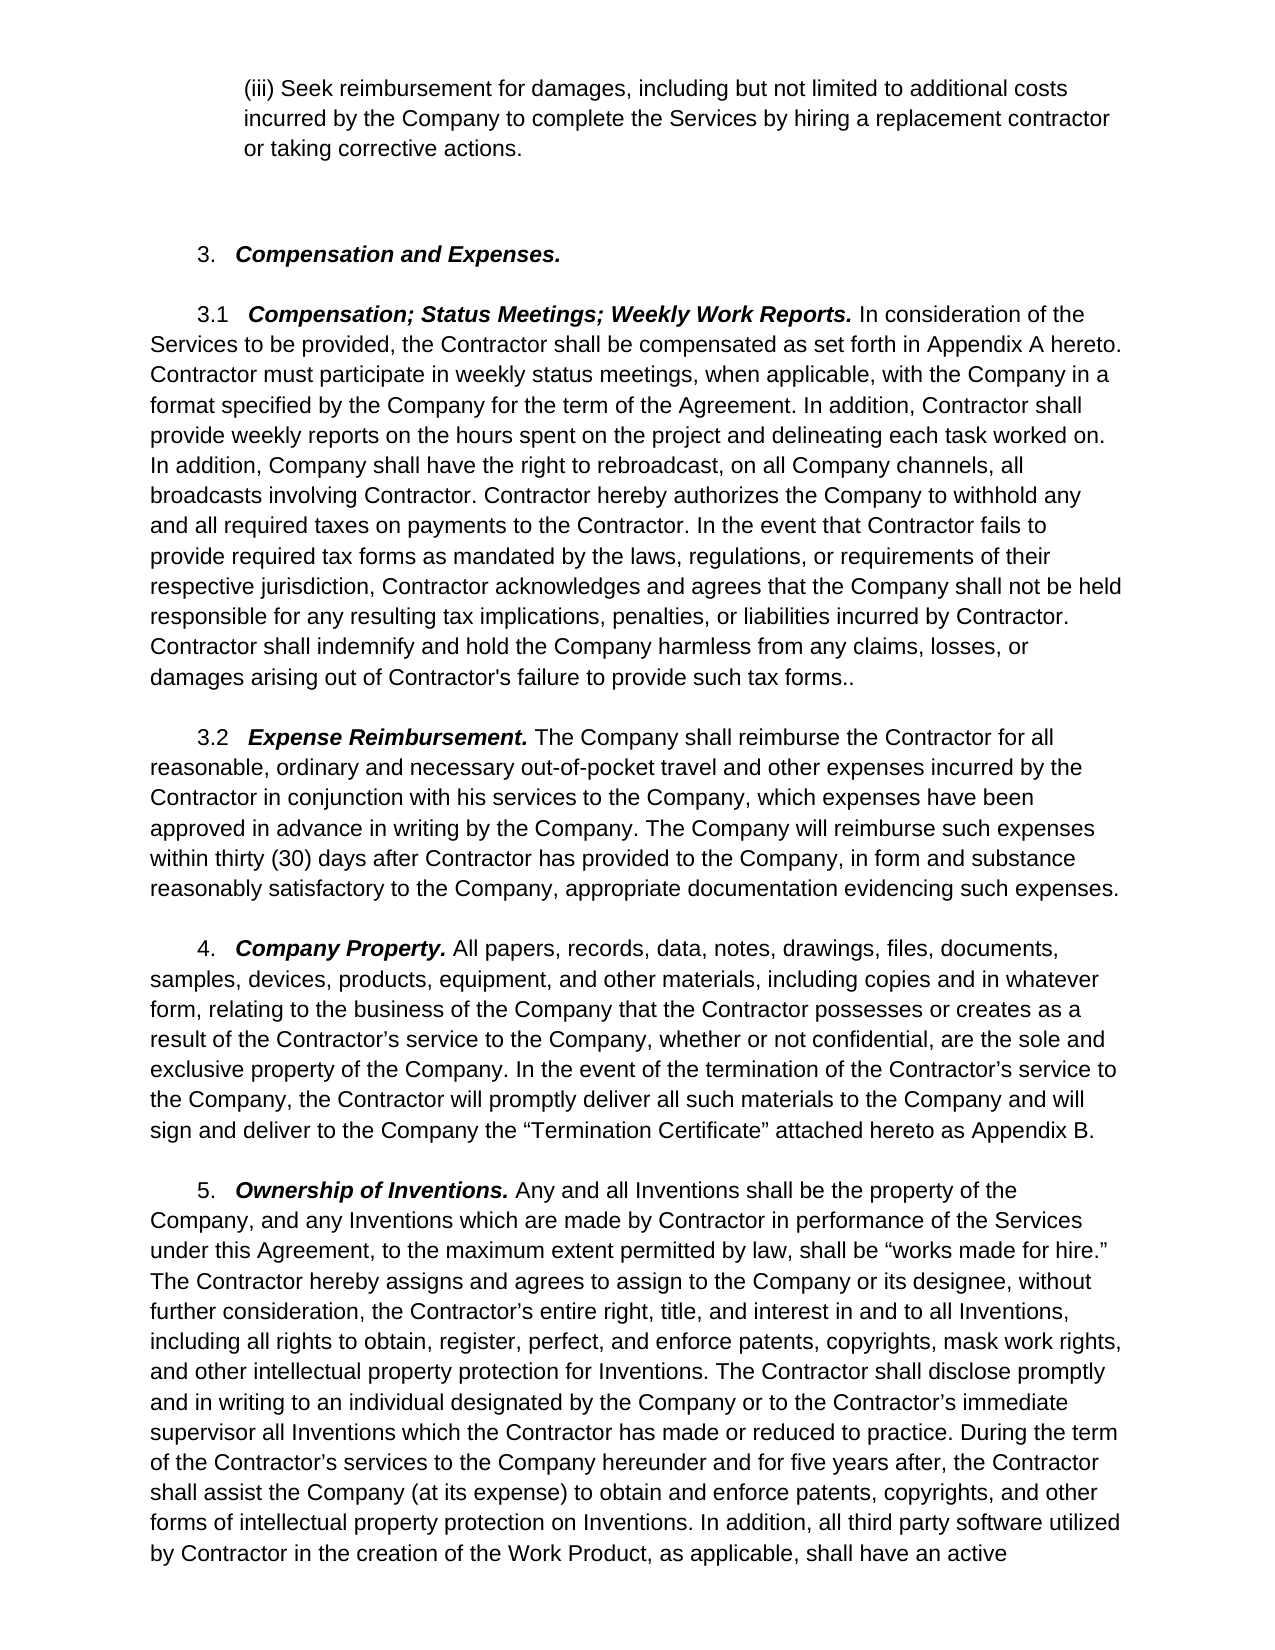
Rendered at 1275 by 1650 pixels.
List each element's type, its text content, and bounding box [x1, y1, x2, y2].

text 3.2 Expense Reimbursement. The Company shall reimburse the Contractor for all reasonable, ordinary and necessary out-of-pocket travel and other expenses incurred by the Contractor in conjunction with his services to the Company, which expenses have been approved in advance in writing by the Company. The Company will reimburse such expenses within thirty (30) days after Contractor has provided to the Company, in form and substance reasonably satisfactory to the Company, appropriate documentation evidencing such expenses. [150, 724, 1125, 901]
text 3.1 Compensation; Status Meetings; Weekly Work Reports. In consideration of the Services to be provided, the Contractor shall be compensated as set forth in Appendix A hereto. Contractor must participate in weekly status meetings, when applicable, with the Company in a format specified by the Company for the term of the Agreement. In addition, Contractor shall provide weekly reports on the hours spent on the project and delineating each task worked on. In addition, Company shall have the right to rebroadcast, on all Company channels, all broadcasts involving Contractor. Contractor hereby authorizes the Company to withhold any and all required taxes on payments to the Contractor. In the event that Contractor fails to provide required tax forms as mandated by the laws, regulations, or requirements of their respective jurisdiction, Contractor acknowledges and agrees that the Company shall not be held responsible for any resulting tax implications, penalties, or liabilities incurred by Contractor. Contractor shall indemnify and hold the Company harmless from any claims, losses, or damages arising out of Contractor's failure to provide such tax forms.. [150, 301, 1125, 690]
text 3. Compensation and Expenses. [150, 241, 1125, 267]
text 5. Ownership of Inventions. Any and all Inventions shall be the property of the Company, and any Inventions which are made by Contractor in performance of the Services under this Agreement, to the maximum extent permitted by law, shall be “works made for hire.” The Contractor hereby assigns and agrees to assign to the Company or its designee, without further consideration, the Contractor’s entire right, title, and interest in and to all Inventions, including all rights to obtain, register, perfect, and enforce patents, copyrights, mask work rights, and other intellectual property protection for Inventions. The Contractor shall disclose promptly and in writing to an individual designated by the Company or to the Contractor’s immediate supervisor all Inventions which the Contractor has made or reduced to practice. During the term of the Contractor’s services to the Company hereunder and for five years after, the Contractor shall assist the Company (at its expense) to obtain and enforce patents, copyrights, and other forms of intellectual property protection on Inventions. In addition, all third party software utilized by Contractor in the creation of the Work Product, as applicable, shall have an active [150, 1177, 1125, 1566]
text (iii) Seek reimbursement for damages, including but not limited to additional costs incurred by the Company to complete the Services by hiring a replacement contractor or taking corrective actions. [244, 75, 1125, 162]
text 4. Company Property. All papers, records, data, notes, drawings, files, documents, samples, devices, products, equipment, and other materials, including copies and in whatever form, relating to the business of the Company that the Contractor possesses or creates as a result of the Contractor’s service to the Company, whether or not confidential, are the sole and exclusive property of the Company. In the event of the termination of the Contractor’s service to the Company, the Contractor will promptly deliver all such materials to the Company and will sign and deliver to the Company the “Termination Certificate” attached hereto as Appendix B. [150, 935, 1125, 1143]
